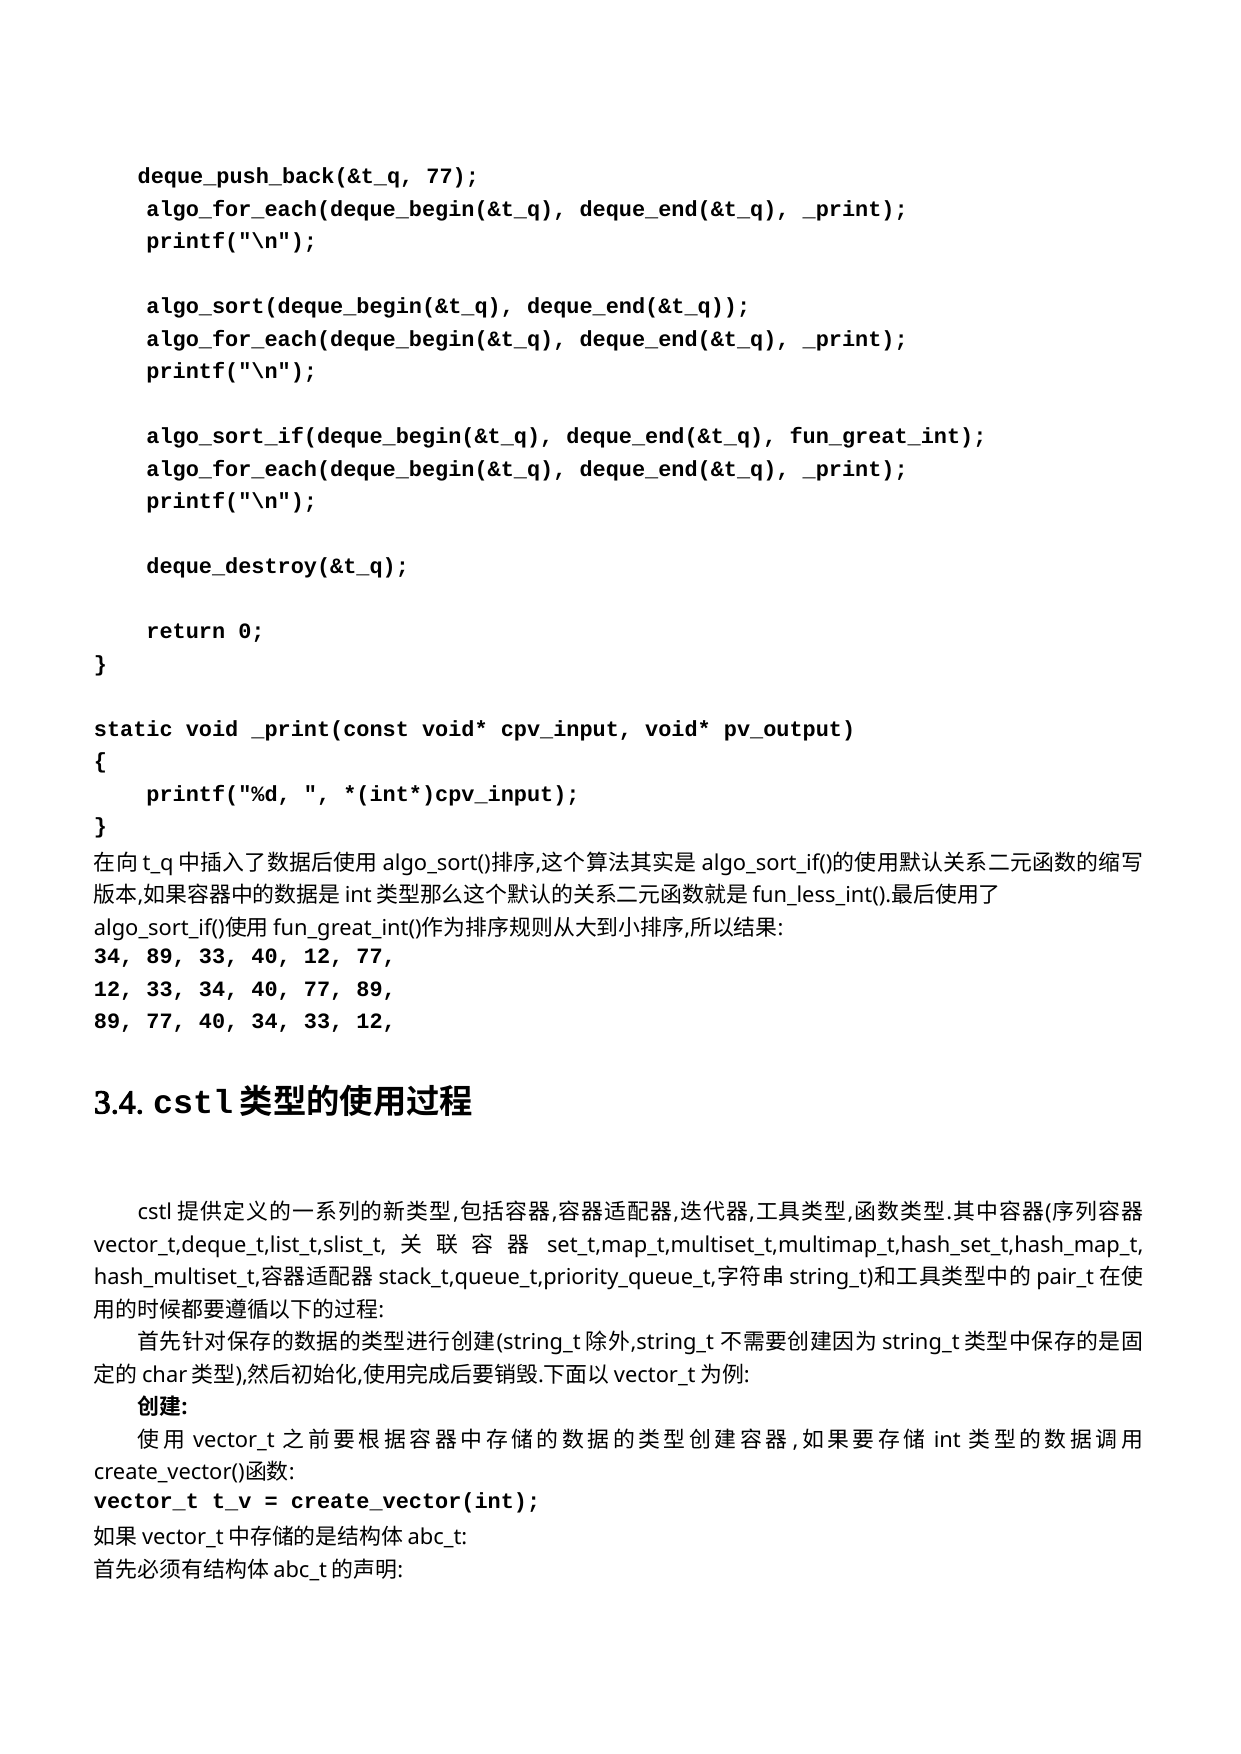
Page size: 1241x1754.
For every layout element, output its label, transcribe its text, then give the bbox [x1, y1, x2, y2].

text deque_push_back(&t_q, 77); [94, 162, 1144, 194]
text } [94, 649, 1144, 682]
text printf("\n"); [94, 227, 1144, 259]
text 12, 33, 34, 40, 77, 89, [94, 974, 1144, 1007]
text 89, 77, 40, 34, 33, 12, [94, 1007, 1144, 1039]
text algo_for_each(deque_begin(&t_q), deque_end(&t_q), _print); [94, 324, 1144, 357]
text return 0; [94, 617, 1144, 649]
text printf("\n"); [94, 357, 1144, 389]
text cstl提供定义的一系列的新类型,包括容器,容器适配器,迭代器,工具类型,函数类型.其中容器(序列容器vector_t,deque_t,list_t,slist_t,关联容器set_t,map_t,multiset_t,multimap_t,hash_set_t,hash_map_t, hash_multiset_t,容器适配器stack_t,queue_t,priority_queue_t,字符串string_t)和工具类型中的pair_t在使用的时候都要遵循以下的过程: [94, 1194, 1144, 1324]
text printf("%d, ", *(int*)cpv_input); [94, 779, 1144, 812]
text algo_for_each(deque_begin(&t_q), deque_end(&t_q), _print); [94, 194, 1144, 227]
text { [94, 747, 1144, 779]
text 创建: [94, 1389, 1144, 1422]
text 使用vector_t之前要根据容器中存储的数据的类型创建容器,如果要存储int类型的数据调用create_vector()函数: [94, 1422, 1144, 1487]
text static void _print(const void* cpv_input, void* pv_output) [94, 714, 1144, 747]
text printf("\n"); [94, 487, 1144, 519]
text 首先针对保存的数据的类型进行创建(string_t除外,string_t 不需要创建因为string_t类型中保存的是固定的char类型),然后初始化,使用完成后要销毁.下面以vector_t为例: [94, 1324, 1144, 1389]
text algo_sort_if()使用fun_great_int()作为排序规则从大到小排序,所以结果: [94, 909, 1144, 942]
text 如果vector_t中存储的是结构体abc_t: [94, 1519, 1144, 1552]
text algo_sort(deque_begin(&t_q), deque_end(&t_q)); [94, 292, 1144, 324]
text deque_destroy(&t_q); [94, 552, 1144, 584]
text vector_t t_v = create_vector(int); [94, 1487, 1144, 1519]
text 在向t_q中插入了数据后使用algo_sort()排序,这个算法其实是algo_sort_if()的使用默认关系二元函数的缩写版本,如果容器中的数据是int类型那么这个默认的关系二元函数就是fun_less_int().最后使用了 [94, 844, 1144, 909]
text } [94, 812, 1144, 844]
text algo_for_each(deque_begin(&t_q), deque_end(&t_q), _print); [94, 454, 1144, 487]
text 34, 89, 33, 40, 12, 77, [94, 942, 1144, 974]
text 首先必须有结构体abc_t的声明: [94, 1552, 1144, 1584]
subtitle cstl类型的使用过程 [94, 1066, 1144, 1131]
text algo_sort_if(deque_begin(&t_q), deque_end(&t_q), fun_great_int); [94, 422, 1144, 454]
